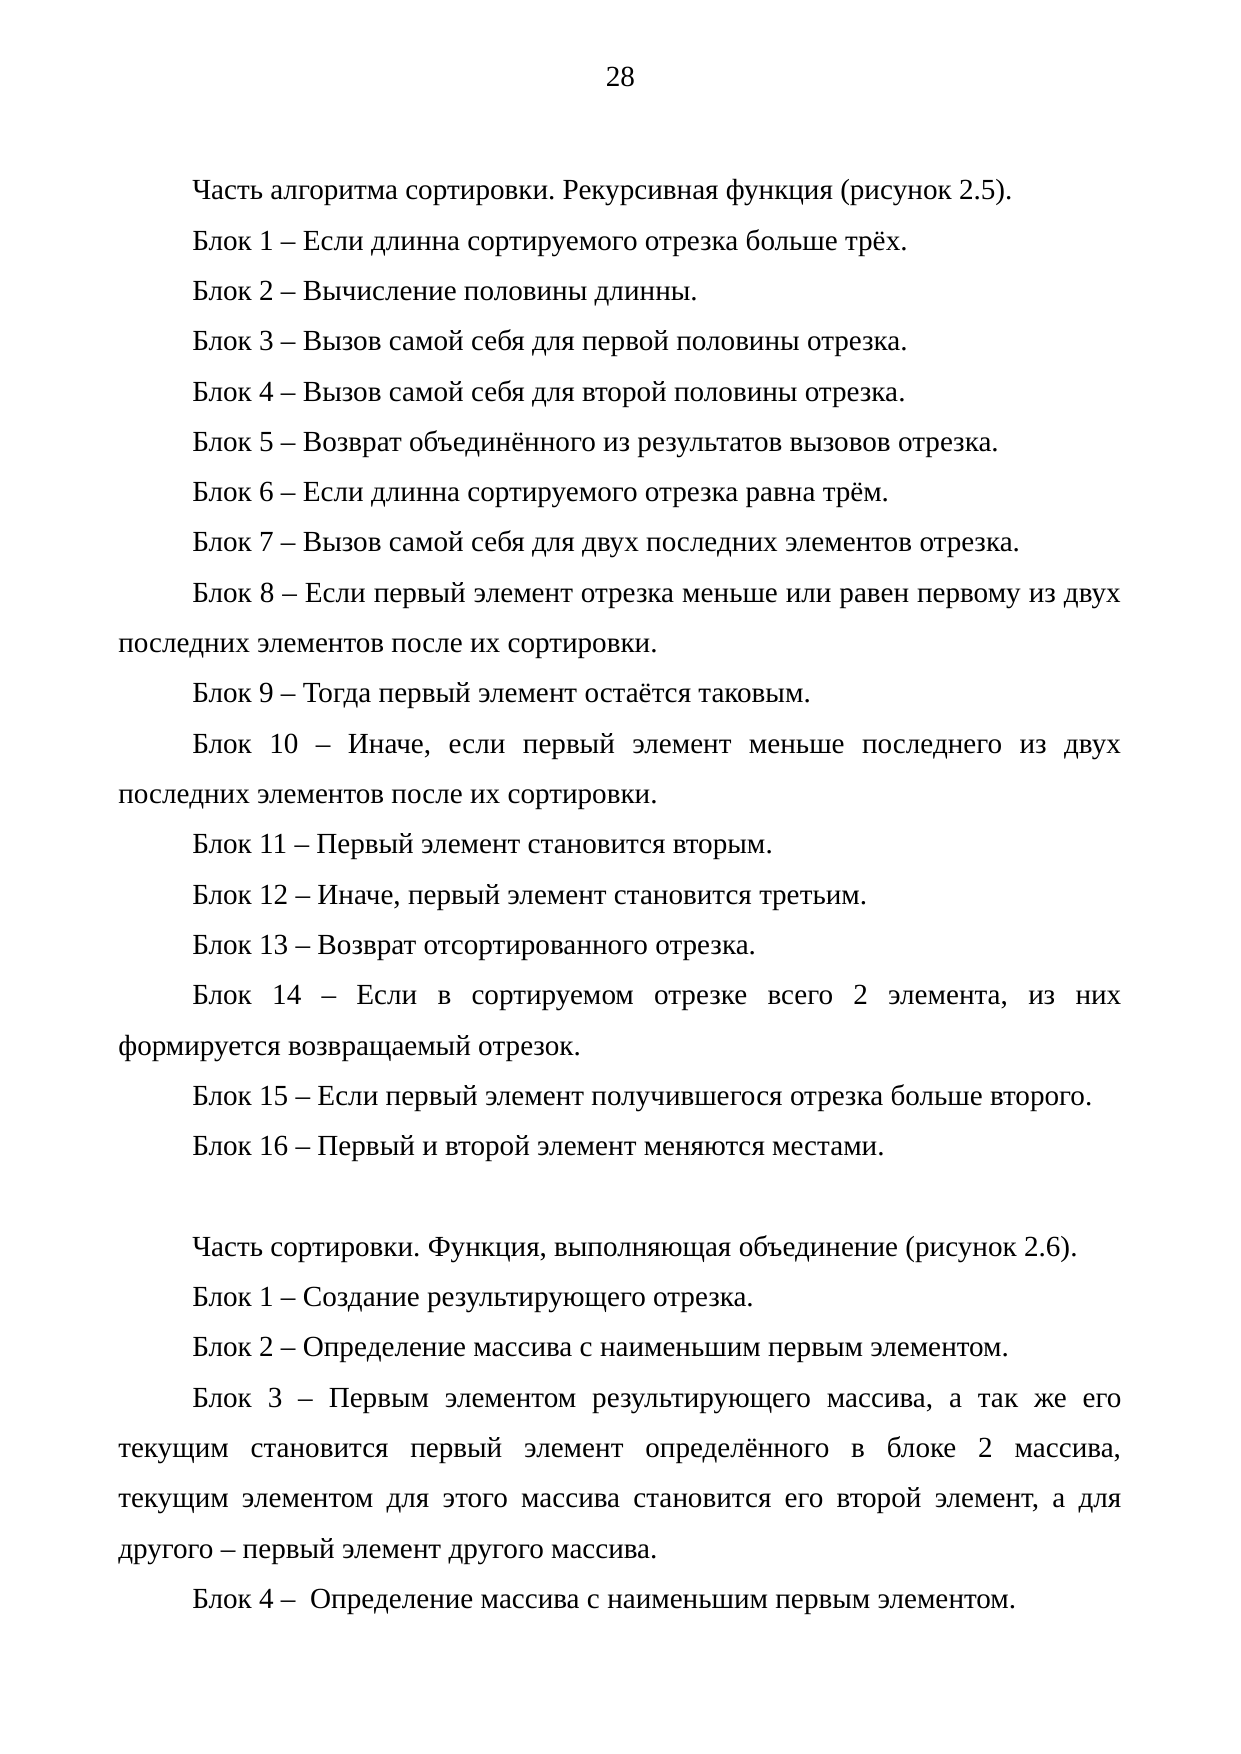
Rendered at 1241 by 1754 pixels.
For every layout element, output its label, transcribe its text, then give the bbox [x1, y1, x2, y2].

text Блок 14 – Если в сортируемом отрезке всего 2 элемента, из них формируется возвращаемый отрезок. [118, 977, 1122, 1061]
text Блок 2 – Вычисление половины длинны. [118, 273, 1122, 307]
text Блок 5 – Возврат объединённого из результатов вызовов отрезка. [118, 424, 1122, 457]
text Блок 3 – Первым элементом результирующего массива, а так же его текущим становится первый элемент определённого в блоке 2 массива, текущим элементом для этого массива становится его второй элемент, а для другого – первый элемент другого массива. [118, 1380, 1122, 1564]
text Блок 10 – Иначе, если первый элемент меньше последнего из двух последних элементов после их сортировки. [118, 726, 1122, 810]
text Блок 4 – Вызов самой себя для второй половины отрезка. [118, 374, 1122, 407]
text Блок 8 – Если первый элемент отрезка меньше или равен первому из двух последних элементов после их сортировки. [118, 575, 1122, 659]
text Блок 12 – Иначе, первый элемент становится третьим. [118, 877, 1122, 910]
text Блок 13 – Возврат отсортированного отрезка. [118, 927, 1122, 961]
text Блок 3 – Вызов самой себя для первой половины отрезка. [118, 323, 1122, 357]
text Блок 11 – Первый элемент становится вторым. [118, 826, 1122, 860]
text Блок 1 – Если длинна сортируемого отрезка больше трёх. [118, 223, 1122, 256]
text Блок 16 – Первый и второй элемент меняются местами. [118, 1128, 1122, 1162]
text Блок 15 – Если первый элемент получившегося отрезка больше второго. [118, 1078, 1122, 1112]
text Блок 9 – Тогда первый элемент остаётся таковым. [118, 676, 1122, 709]
text Часть алгоритма сортировки. Рекурсивная функция (рисунок 2.5). [118, 172, 1122, 206]
text Блок 1 – Создание результирующего отрезка. [118, 1279, 1122, 1313]
text Блок 6 – Если длинна сортируемого отрезка равна трём. [118, 474, 1122, 508]
text Часть сортировки. Функция, выполняющая объединение (рисунок 2.6). [118, 1229, 1122, 1262]
text Блок 7 – Вызов самой себя для двух последних элементов отрезка. [118, 524, 1122, 558]
text Блок 4 – Определение массива с наименьшим первым элементом. [118, 1581, 1122, 1615]
text Блок 2 – Определение массива с наименьшим первым элементом. [118, 1329, 1122, 1363]
